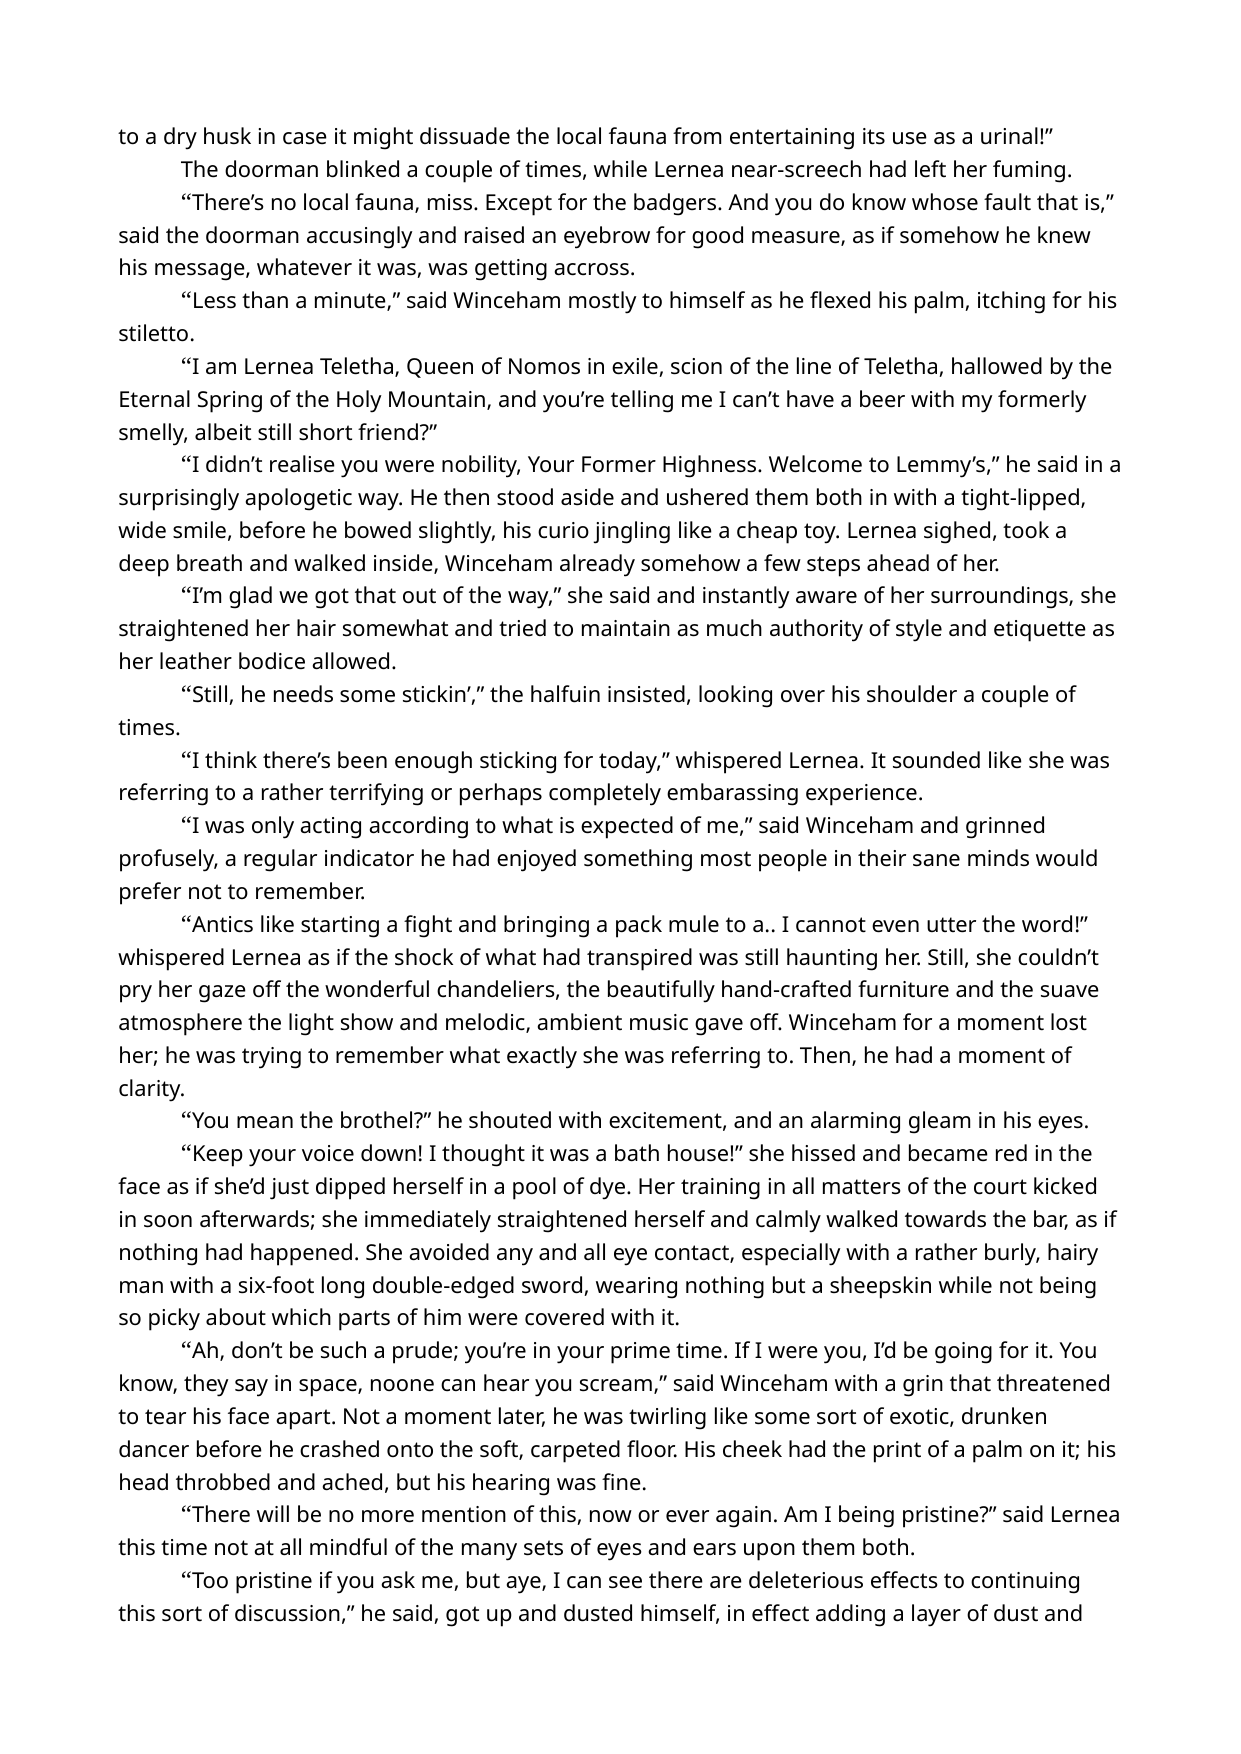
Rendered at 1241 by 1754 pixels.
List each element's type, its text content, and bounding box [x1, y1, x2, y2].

text “Still, he needs some stickin’,” the halfuin insisted, looking over his shoulder a couple of times. [118, 676, 1122, 742]
text “There will be no more mention of this, now or ever again. Am I being pristine?” said Lernea this time not at all mindful of the many sets of eyes and ears upon them both. [118, 1496, 1122, 1562]
text The doorman blinked a couple of times, while Lernea near-screech had left her fuming. [118, 151, 1122, 184]
text “Ah, don’t be such a prude; you’re in your prime time. If I were you, I’d be going for it. You know, they say in space, noone can hear you scream,” said Winceham with a grin that threatened to tear his face apart. Not a moment later, he was twirling like some sort of exotic, drunken dancer before he crashed onto the soft, carpeted floor. His cheek had the print of a palm on it; his head throbbed and ached, but his hearing was fine. [118, 1332, 1122, 1496]
text “I am Lernea Teletha, Queen of Nomos in exile, scion of the line of Teletha, hallowed by the Eternal Spring of the Holy Mountain, and you’re telling me I can’t have a beer with my formerly smelly, albeit still short friend?” [118, 348, 1122, 446]
text to a dry husk in case it might dissuade the local fauna from entertaining its use as a urinal!” [118, 118, 1122, 151]
text “I think there’s been enough sticking for today,” whispered Lernea. It sounded like she was referring to a rather terrifying or perhaps completely embarassing experience. [118, 742, 1122, 807]
text “I didn’t realise you were nobility, Your Former Highness. Welcome to Lemmy’s,” he said in a surprisingly apologetic way. He then stood aside and ushered them both in with a tight-lipped, wide smile, before he bowed slightly, his curio jingling like a cheap toy. Lernea sighed, took a deep breath and walked inside, Winceham already somehow a few steps ahead of her. [118, 446, 1122, 577]
text “There’s no local fauna, miss. Except for the badgers. And you do know whose fault that is,” said the doorman accusingly and raised an eyebrow for good measure, as if somehow he knew his message, whatever it was, was getting accross. [118, 184, 1122, 282]
text “Too pristine if you ask me, but aye, I can see there are deleterious effects to continuing this sort of discussion,” he said, got up and dusted himself, in effect adding a layer of dust and [118, 1562, 1122, 1627]
text “I’m glad we got that out of the way,” she said and instantly aware of her surroundings, she straightened her hair somewhat and tried to maintain as much authority of style and etiquette as her leather bodice allowed. [118, 577, 1122, 676]
text “Keep your voice down! I thought it was a bath house!” she hissed and became red in the face as if she’d just dipped herself in a pool of dye. Her training in all matters of the court kicked in soon afterwards; she immediately straightened herself and calmly walked towards the bar, as if nothing had happened. She avoided any and all eye contact, especially with a rather burly, hairy man with a six-foot long double-edged sword, wearing nothing but a sheepskin while not being so picky about which parts of him were covered with it. [118, 1135, 1122, 1332]
text “I was only acting according to what is expected of me,” said Winceham and grinned profusely, a regular indicator he had enjoyed something most people in their sane minds would prefer not to remember. [118, 807, 1122, 906]
text “Less than a minute,” said Winceham mostly to himself as he flexed his palm, itching for his stiletto. [118, 282, 1122, 348]
text “You mean the brothel?” he shouted with excitement, and an alarming gleam in his eyes. [118, 1102, 1122, 1135]
text “Antics like starting a fight and bringing a pack mule to a.. I cannot even utter the word!” whispered Lernea as if the shock of what had transpired was still haunting her. Still, she couldn’t pry her gaze off the wonderful chandeliers, the beautifully hand-crafted furniture and the suave atmosphere the light show and melodic, ambient music gave off. Winceham for a moment lost her; he was trying to remember what exactly she was referring to. Then, he had a moment of clarity. [118, 906, 1122, 1102]
